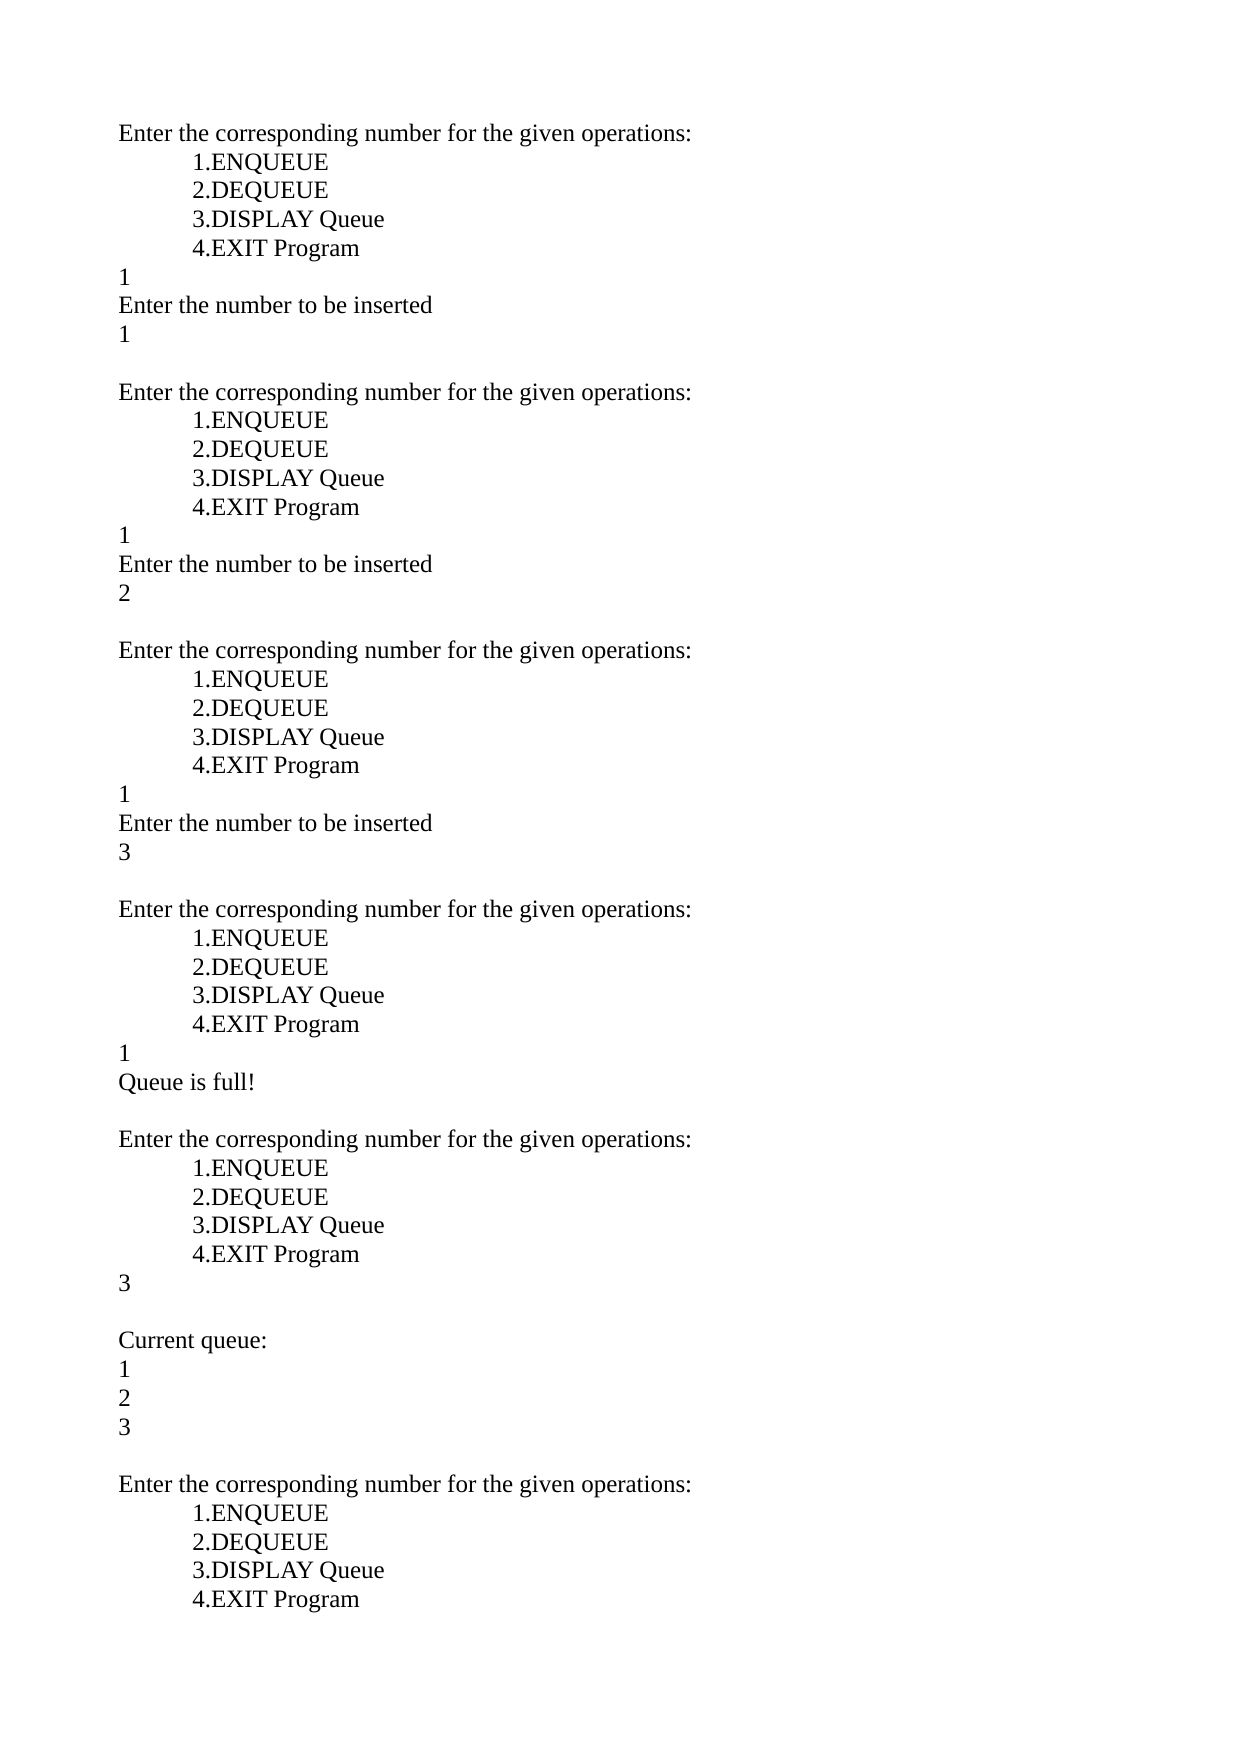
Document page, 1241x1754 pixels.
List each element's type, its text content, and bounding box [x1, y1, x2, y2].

text 3 [118, 1268, 1122, 1297]
text 3.DISPLAY Queue [118, 1211, 1122, 1239]
text 1 [118, 1038, 1122, 1067]
text Enter the number to be inserted [118, 291, 1122, 319]
text 2.DEQUEUE [118, 1182, 1122, 1211]
text Enter the corresponding number for the given operations: [118, 894, 1122, 923]
text 1 [118, 521, 1122, 549]
text 1 [118, 779, 1122, 808]
text 2.DEQUEUE [118, 176, 1122, 204]
text 3 [118, 837, 1122, 866]
text 4.EXIT Program [118, 751, 1122, 779]
text 2 [118, 578, 1122, 607]
text 1 [118, 319, 1122, 348]
text 1.ENQUEUE [118, 147, 1122, 176]
text Current queue: [118, 1326, 1122, 1354]
text Enter the corresponding number for the given operations: [118, 636, 1122, 664]
text 2.DEQUEUE [118, 434, 1122, 463]
text 4.EXIT Program [118, 492, 1122, 521]
text Enter the corresponding number for the given operations: [118, 377, 1122, 406]
text 3.DISPLAY Queue [118, 1556, 1122, 1584]
text Enter the corresponding number for the given operations: [118, 1124, 1122, 1153]
text 1.ENQUEUE [118, 664, 1122, 693]
text Enter the number to be inserted [118, 549, 1122, 578]
text 2.DEQUEUE [118, 1527, 1122, 1556]
text 1 [118, 262, 1122, 291]
text 2 [118, 1383, 1122, 1412]
text Enter the corresponding number for the given operations: [118, 1469, 1122, 1498]
text 4.EXIT Program [118, 1239, 1122, 1268]
text 2.DEQUEUE [118, 952, 1122, 981]
text 3 [118, 1412, 1122, 1441]
text Enter the number to be inserted [118, 808, 1122, 837]
text 1.ENQUEUE [118, 406, 1122, 434]
text 3.DISPLAY Queue [118, 204, 1122, 233]
text 2.DEQUEUE [118, 693, 1122, 722]
text 4.EXIT Program [118, 1009, 1122, 1038]
text 4.EXIT Program [118, 233, 1122, 262]
text 1.ENQUEUE [118, 1498, 1122, 1527]
text Enter the corresponding number for the given operations: [118, 118, 1122, 147]
text 3.DISPLAY Queue [118, 463, 1122, 492]
text 1.ENQUEUE [118, 1153, 1122, 1182]
text 3.DISPLAY Queue [118, 981, 1122, 1009]
text 3.DISPLAY Queue [118, 722, 1122, 751]
text 1 [118, 1354, 1122, 1383]
text 4.EXIT Program [118, 1584, 1122, 1613]
text Queue is full! [118, 1067, 1122, 1096]
text 1.ENQUEUE [118, 923, 1122, 952]
